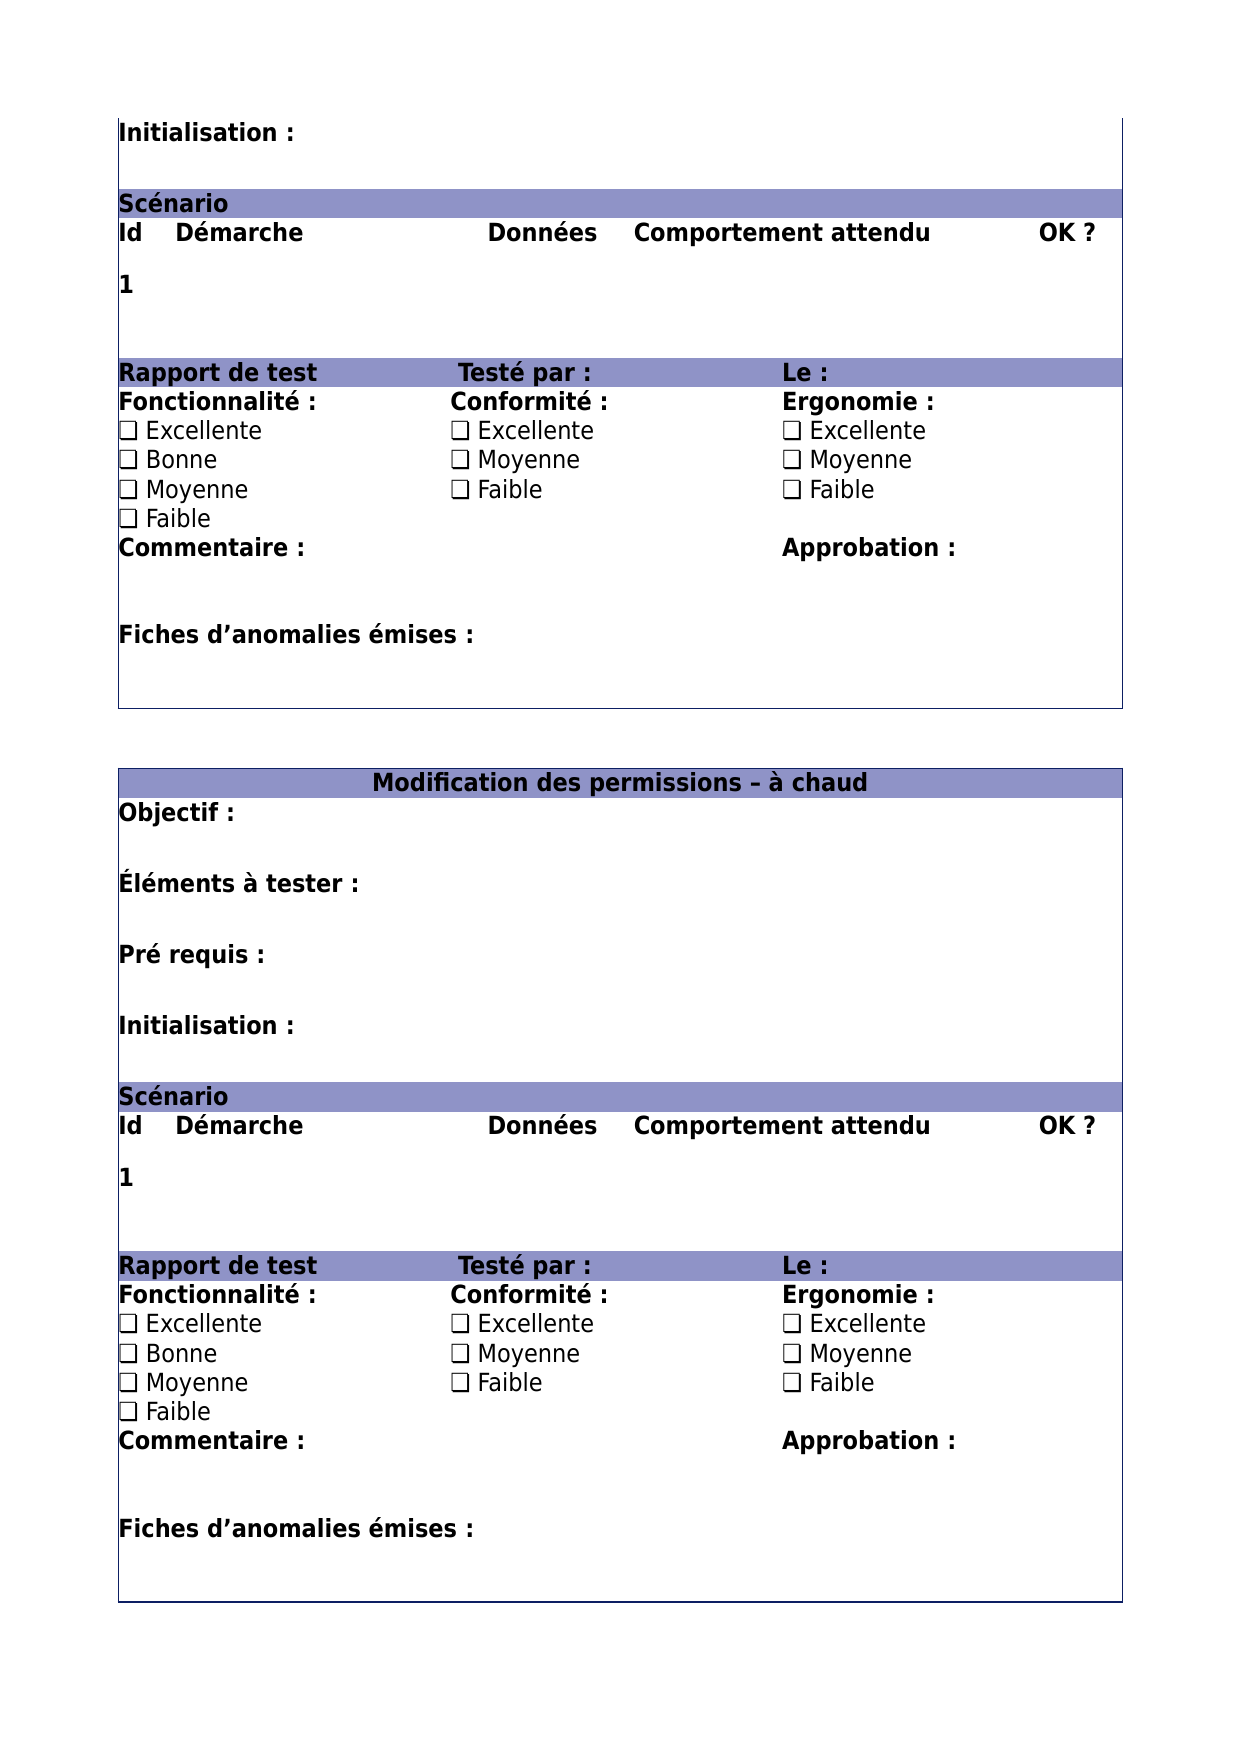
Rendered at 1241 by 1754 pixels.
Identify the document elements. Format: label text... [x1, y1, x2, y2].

table_cell Démarche [175, 1112, 487, 1163]
table_cell Approbation : [782, 1426, 1122, 1601]
table_cell [381, 1011, 1122, 1082]
table_cell Commentaire : Fiches d’anomalies émises : [119, 533, 782, 708]
table_cell [381, 798, 1122, 869]
table_cell [175, 270, 487, 329]
table_cell Données [487, 219, 633, 270]
table_cell Testé par : [450, 358, 782, 387]
table_cell Conformité : [450, 388, 782, 417]
table_cell Conformité : [450, 1281, 782, 1310]
table_cell Pré requis : [119, 940, 381, 978]
table_cell ❏ Excellente ❏ Bonne ❏ Moyenne ❏ Faible [119, 1310, 450, 1426]
table_cell [381, 869, 1122, 940]
table_cell Le : [782, 358, 1122, 387]
table_cell [381, 118, 1122, 189]
table_cell Données [487, 1112, 633, 1163]
table_cell Ergonomie : [782, 388, 1122, 417]
table_cell Initialisation : [119, 1011, 381, 1049]
table_cell Id [119, 219, 175, 270]
table_cell Comportement attendu [634, 1112, 1038, 1163]
table_cell Objectif : [119, 798, 381, 836]
table_cell [175, 1164, 487, 1222]
table_cell ❏ Excellente ❏ Bonne ❏ Moyenne ❏ Faible [119, 417, 450, 533]
table_cell Ergonomie : [782, 1281, 1122, 1310]
table_cell Rapport de test [119, 358, 450, 387]
table_cell [119, 156, 381, 189]
table_cell Rapport de test [119, 1251, 450, 1281]
table_cell Id [119, 1112, 175, 1163]
table_cell ❏ Excellente ❏ Moyenne ❏ Faible [450, 1310, 782, 1426]
table_cell [119, 1222, 1122, 1251]
table_cell [1039, 270, 1122, 329]
table_cell Testé par : [450, 1251, 782, 1281]
table_cell ❏ Excellente ❏ Moyenne ❏ Faible [782, 417, 1122, 533]
table_cell Le : [782, 1251, 1122, 1281]
table_cell OK ? [1039, 1112, 1122, 1163]
table_cell Comportement attendu [634, 219, 1038, 270]
table_cell Fonctionnalité : [119, 388, 450, 417]
table_cell [634, 270, 1038, 329]
table_cell [119, 978, 381, 1011]
table_cell ❏ Excellente ❏ Moyenne ❏ Faible [782, 1310, 1122, 1426]
table_cell [119, 1049, 381, 1082]
table_cell [119, 836, 381, 869]
table_cell [1039, 1164, 1122, 1222]
table_cell Démarche [175, 219, 487, 270]
table_cell [487, 1164, 633, 1222]
table_cell [119, 907, 381, 940]
table_cell ❏ Excellente ❏ Moyenne ❏ Faible [450, 417, 782, 533]
table_cell Approbation : [782, 533, 1122, 708]
table_cell Éléments à tester : [119, 869, 381, 907]
table_cell [487, 270, 633, 329]
table_cell 1 [119, 1164, 175, 1222]
table_cell 1 [119, 270, 175, 329]
table_cell [119, 329, 1122, 358]
table_cell [634, 1164, 1038, 1222]
table_cell Fonctionnalité : [119, 1281, 450, 1310]
table_cell Initialisation : [119, 118, 381, 156]
table_cell OK ? [1039, 219, 1122, 270]
table_cell [381, 940, 1122, 1011]
table_cell Commentaire : Fiches d’anomalies émises : [119, 1426, 782, 1601]
